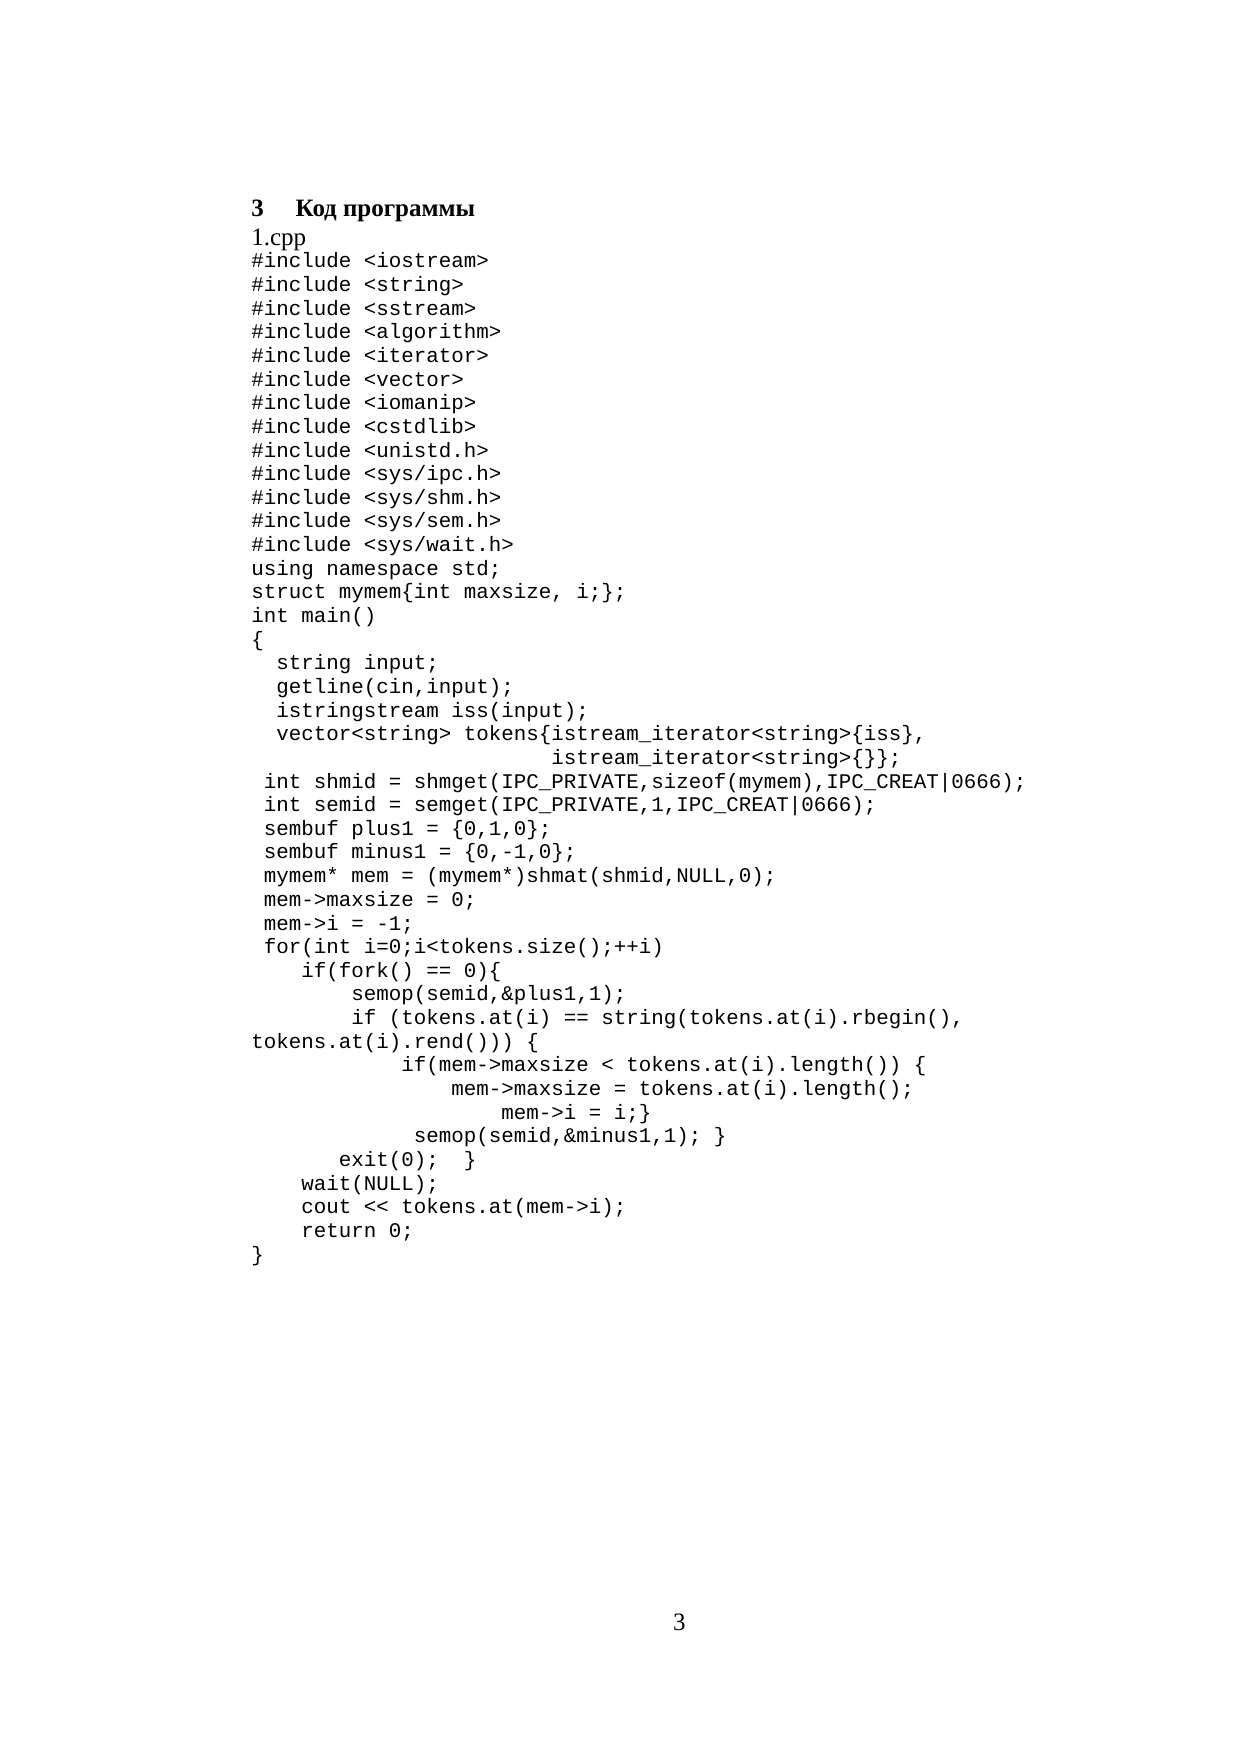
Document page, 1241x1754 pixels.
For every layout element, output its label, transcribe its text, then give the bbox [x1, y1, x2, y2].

text #include <sys/sem.h> [177, 511, 1181, 534]
text #include <cstdlib> [177, 416, 1181, 439]
text struct mymem{int maxsize, i;}; [177, 581, 1181, 605]
text using namespace std; [177, 558, 1181, 581]
text for(int i=0;i<tokens.size();++i) [177, 936, 1181, 960]
text #include <iterator> [177, 345, 1181, 369]
text #include <sys/wait.h> [177, 534, 1181, 558]
text semop(semid,&plus1,1); [177, 983, 1181, 1007]
text return 0; [177, 1220, 1181, 1243]
text } [177, 1243, 1181, 1267]
text istream_iterator<string>{}}; [177, 747, 1181, 771]
text #include <sstream> [177, 298, 1181, 321]
text int semid = semget(IPC_PRIVATE,1,IPC_CREAT|0666); [177, 794, 1181, 818]
text if(fork() == 0){ [177, 960, 1181, 983]
text semop(semid,&minus1,1); } [177, 1125, 1181, 1149]
text istringstream iss(input); [177, 700, 1181, 723]
text mem->i = -1; [177, 912, 1181, 936]
text { [177, 629, 1181, 652]
text #include <iomanip> [177, 392, 1181, 416]
text mymem* mem = (mymem*)shmat(shmid,NULL,0); [177, 865, 1181, 889]
subtitle Код программы [177, 193, 1181, 222]
text if(mem->maxsize < tokens.at(i).length()) { [177, 1054, 1181, 1078]
text mem->maxsize = 0; [177, 889, 1181, 912]
text if (tokens.at(i) == string(tokens.at(i).rbegin(), tokens.at(i).rend())) { [177, 1007, 1181, 1054]
text vector<string> tokens{istream_iterator<string>{iss}, [177, 723, 1181, 747]
text #include <sys/ipc.h> [177, 463, 1181, 487]
text string input; [177, 652, 1181, 676]
text mem->i = i;} [177, 1102, 1181, 1125]
text #include <iostream> [177, 250, 1181, 274]
text wait(NULL); [177, 1173, 1181, 1196]
text #include <sys/shm.h> [177, 487, 1181, 511]
text sembuf minus1 = {0,-1,0}; [177, 842, 1181, 865]
text int main() [177, 605, 1181, 629]
text getline(cin,input); [177, 676, 1181, 700]
text cout << tokens.at(mem->i); [177, 1196, 1181, 1220]
text 1.сpp [177, 222, 1181, 250]
text #include <vector> [177, 369, 1181, 392]
text exit(0); } [177, 1149, 1181, 1173]
text int shmid = shmget(IPC_PRIVATE,sizeof(mymem),IPC_CREAT|0666); [177, 771, 1181, 794]
text sembuf plus1 = {0,1,0}; [177, 818, 1181, 842]
text #include <string> [177, 274, 1181, 298]
text #include <unistd.h> [177, 439, 1181, 463]
text mem->maxsize = tokens.at(i).length(); [177, 1078, 1181, 1102]
text #include <algorithm> [177, 321, 1181, 345]
